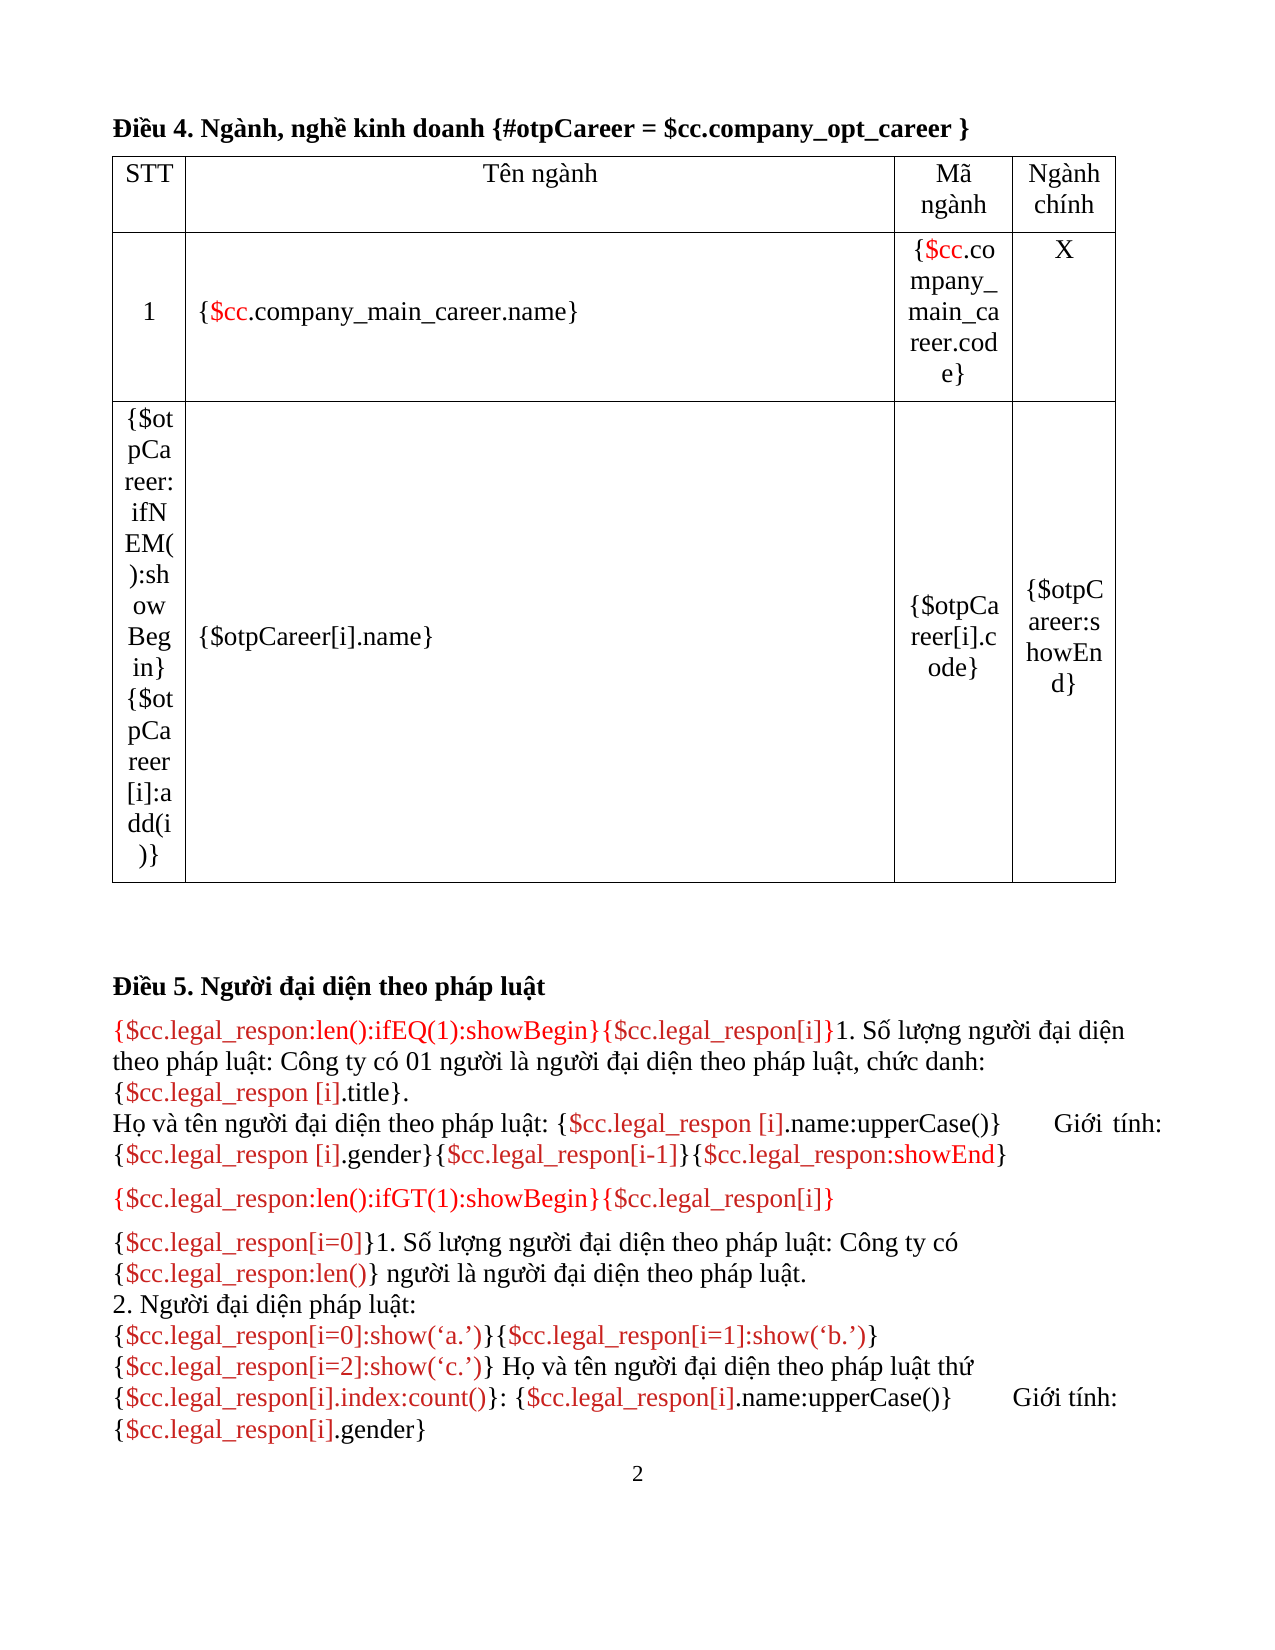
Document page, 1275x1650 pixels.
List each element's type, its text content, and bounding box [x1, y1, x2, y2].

table_header Mã ngành [895, 157, 1012, 232]
subtitle Điều 4. Ngành, nghề kinh doanh {#otpCareer = $cc.company_opt_career } [112, 112, 1162, 144]
table_cell {$cc.company_main_career.code} [895, 233, 1012, 401]
text {$cc.legal_respon:len():ifEQ(1):showBegin}{$cc.legal_respon[i]}1. Số lượng người đại diện theo pháp luật: Công ty có 01 người là người đại diện theo pháp luật, chức danh: {$cc.legal_respon [i].title}. [112, 1014, 1162, 1107]
table_cell 1 [113, 233, 185, 401]
table_header Ngành chính [1013, 157, 1115, 232]
table_cell {$otpCareer[i].code} [895, 402, 1012, 882]
text {$cc.legal_respon:len():ifGT(1):showBegin}{$cc.legal_respon[i]} [112, 1182, 1162, 1213]
table_cell {$otpCareer:ifNEM():showBegin}{$otpCareer[i]:add(i)} [113, 402, 185, 882]
table_cell {$cc.company_main_career.name} [186, 233, 894, 401]
table_cell {$otpCareer:showEnd} [1013, 402, 1115, 882]
text {$cc.legal_respon[i=0]:show(‘a.’)}{$cc.legal_respon[i=1]:show(‘b.’)}{$cc.legal_respon[i=2]:show(‘c.’)} Họ và tên người đại diện theo pháp luật thứ {$cc.legal_respon[i].index:count()}: {$cc.legal_respon[i].name:upperCase()} Giới tính: {$cc.legal_respon[i].gender} [112, 1319, 1162, 1444]
text 2. Người đại diện pháp luật: [112, 1288, 1162, 1319]
text {$cc.legal_respon[i=0]}1. Số lượng người đại diện theo pháp luật: Công ty có {$cc.legal_respon:len()} người là người đại diện theo pháp luật. [112, 1226, 1162, 1288]
table_cell {$otpCareer[i].name} [186, 402, 894, 882]
subtitle Điều 5. Người đại diện theo pháp luật [112, 970, 1162, 1001]
table_cell X [1013, 233, 1115, 401]
table_header STT [113, 157, 185, 232]
table_header Tên ngành [186, 157, 894, 232]
text Họ và tên người đại diện theo pháp luật: {$cc.legal_respon [i].name:upperCase()} Giới tính: {$cc.legal_respon [i].gender}{$cc.legal_respon[i-1]}{$cc.legal_respon:showEnd} [112, 1107, 1162, 1170]
